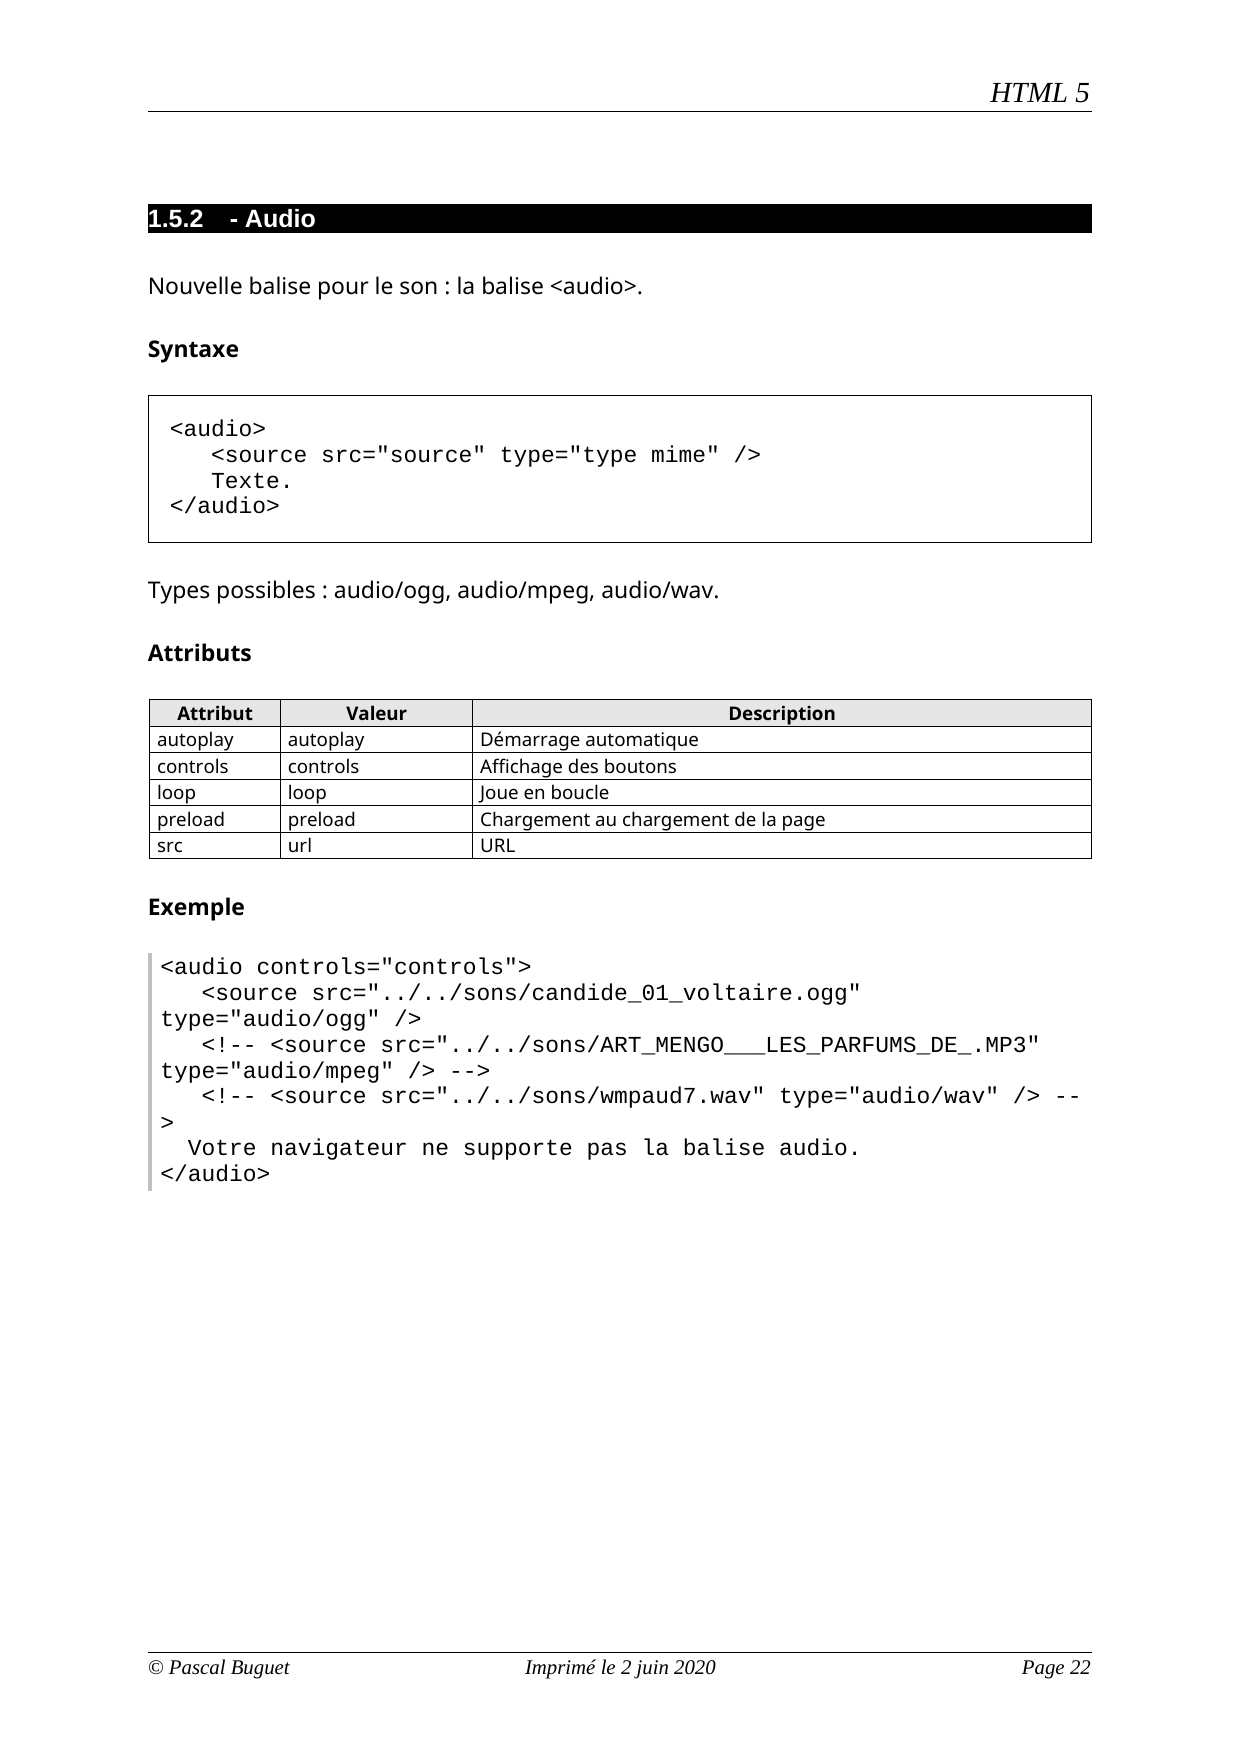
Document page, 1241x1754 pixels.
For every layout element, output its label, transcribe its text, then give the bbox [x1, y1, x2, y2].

text <source src="source" type="type mime" /> [149, 421, 1091, 447]
text Exemple [148, 891, 1092, 922]
text Votre navigateur ne supporte pas la balise audio. [152, 1137, 1092, 1163]
table_cell Affichage des boutons [473, 753, 1091, 779]
table_cell autoplay [281, 727, 472, 752]
table_header Description [473, 700, 1091, 726]
table_cell preload [281, 806, 472, 832]
table_cell controls [150, 753, 280, 779]
text Texte. [149, 447, 1091, 473]
text <!-- <source src="../../sons/ART_MENGO___LES_PARFUMS_DE_.MP3" type="audio/mpeg" /> --> [152, 1033, 1092, 1085]
text Attributs [148, 636, 1092, 668]
text <audio controls="controls"> [152, 953, 1092, 981]
table_cell url [281, 833, 472, 858]
table_cell URL [473, 833, 1091, 858]
table_cell autoplay [150, 727, 280, 752]
text </audio> [149, 473, 1091, 542]
text </audio> [152, 1163, 1092, 1191]
text <source src="../../sons/candide_01_voltaire.ogg" type="audio/ogg" /> [152, 981, 1092, 1033]
text Types possibles : audio/ogg, audio/mpeg, audio/wav. [148, 574, 1092, 605]
table_cell loop [281, 780, 472, 805]
table_cell controls [281, 753, 472, 779]
table_cell Chargement au chargement de la page [473, 806, 1091, 832]
text <!-- <source src="../../sons/wmpaud7.wav" type="audio/wav" /> --> [152, 1085, 1092, 1137]
text Syntaxe [148, 333, 1092, 364]
table_cell Joue en boucle [473, 780, 1091, 805]
text <audio> [149, 396, 1091, 421]
subtitle - Audio [148, 204, 1092, 233]
table_cell loop [150, 780, 280, 805]
table_cell preload [150, 806, 280, 832]
table_header Attribut [150, 700, 280, 726]
table_cell src [150, 833, 280, 858]
table_cell Démarrage automatique [473, 727, 1091, 752]
table_header Valeur [281, 700, 472, 726]
text Nouvelle balise pour le son : la balise <audio>. [148, 270, 1092, 301]
